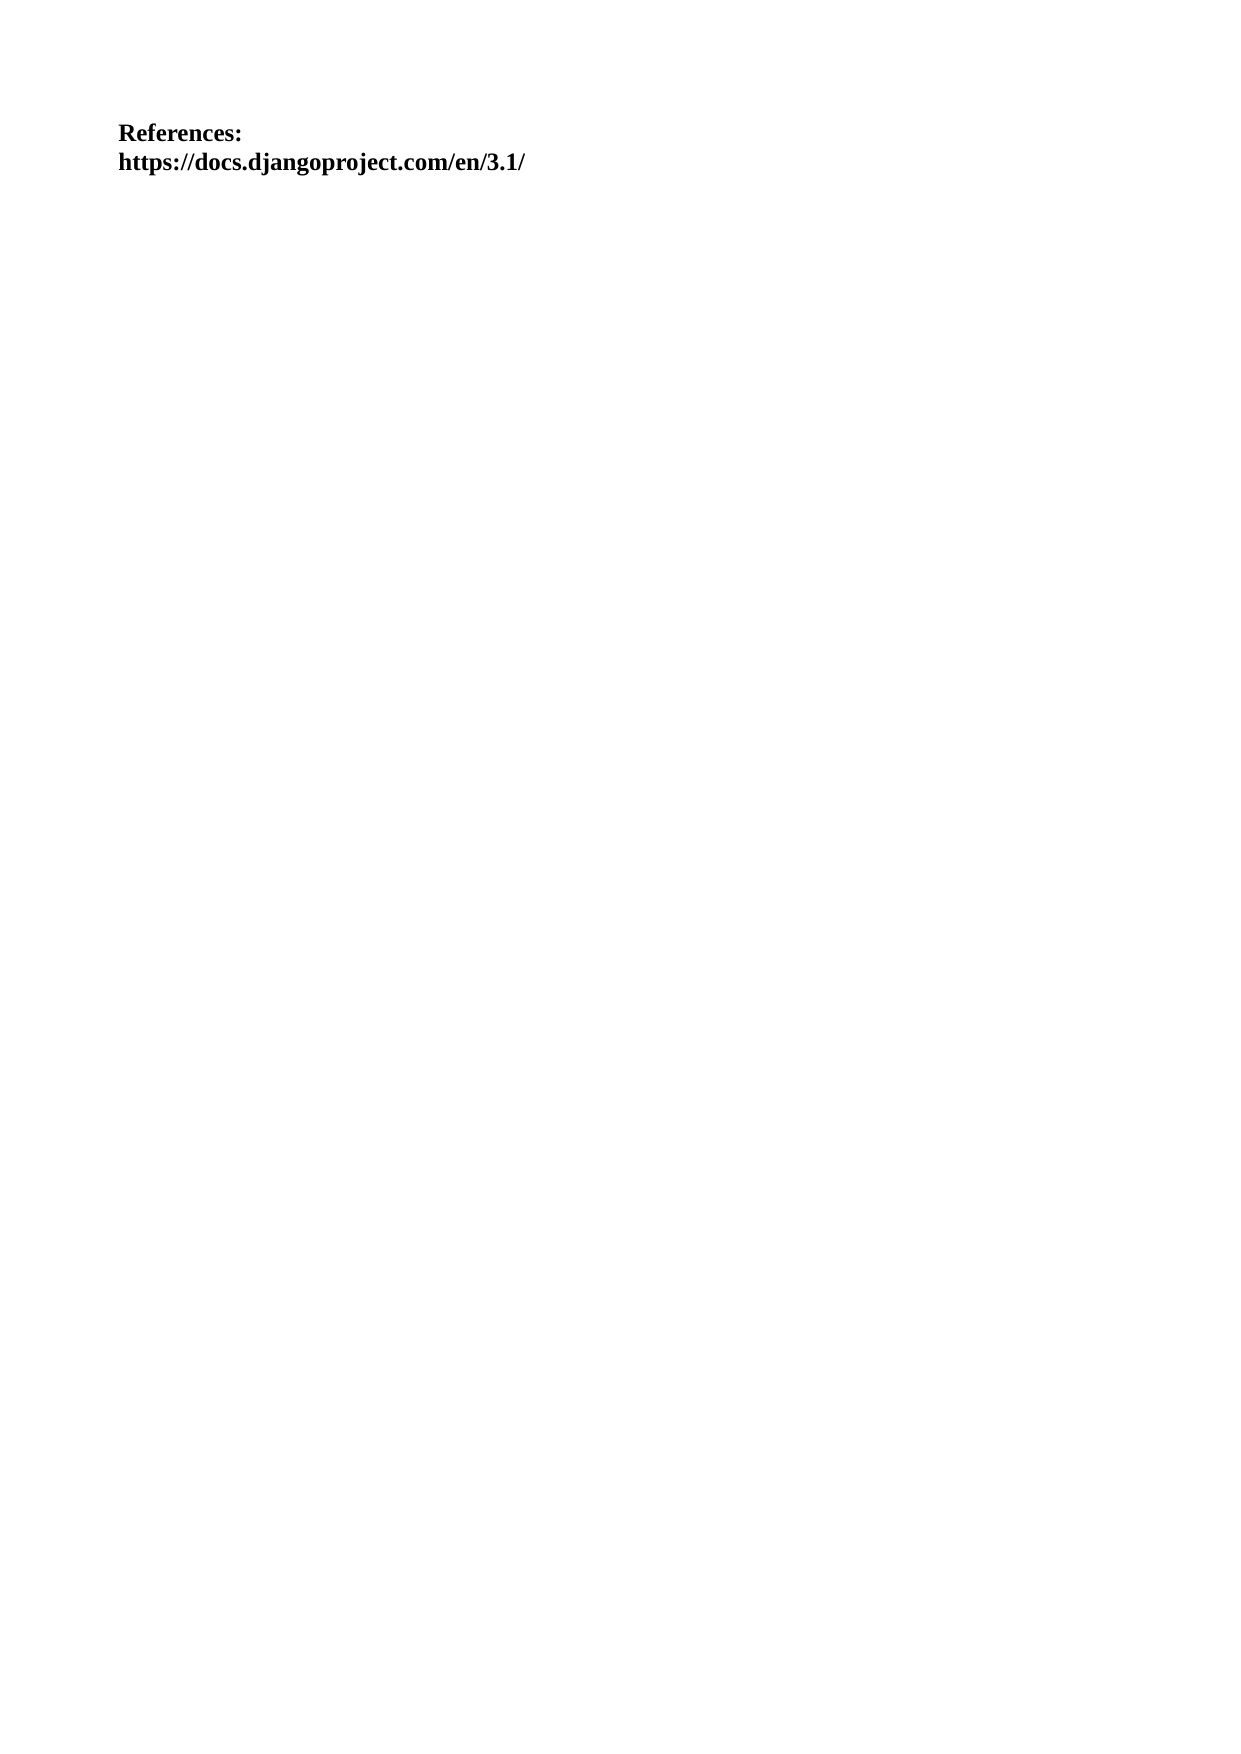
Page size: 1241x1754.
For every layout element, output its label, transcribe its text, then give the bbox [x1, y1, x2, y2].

text References: [118, 118, 1122, 147]
text https://docs.djangoproject.com/en/3.1/ [118, 147, 1122, 176]
